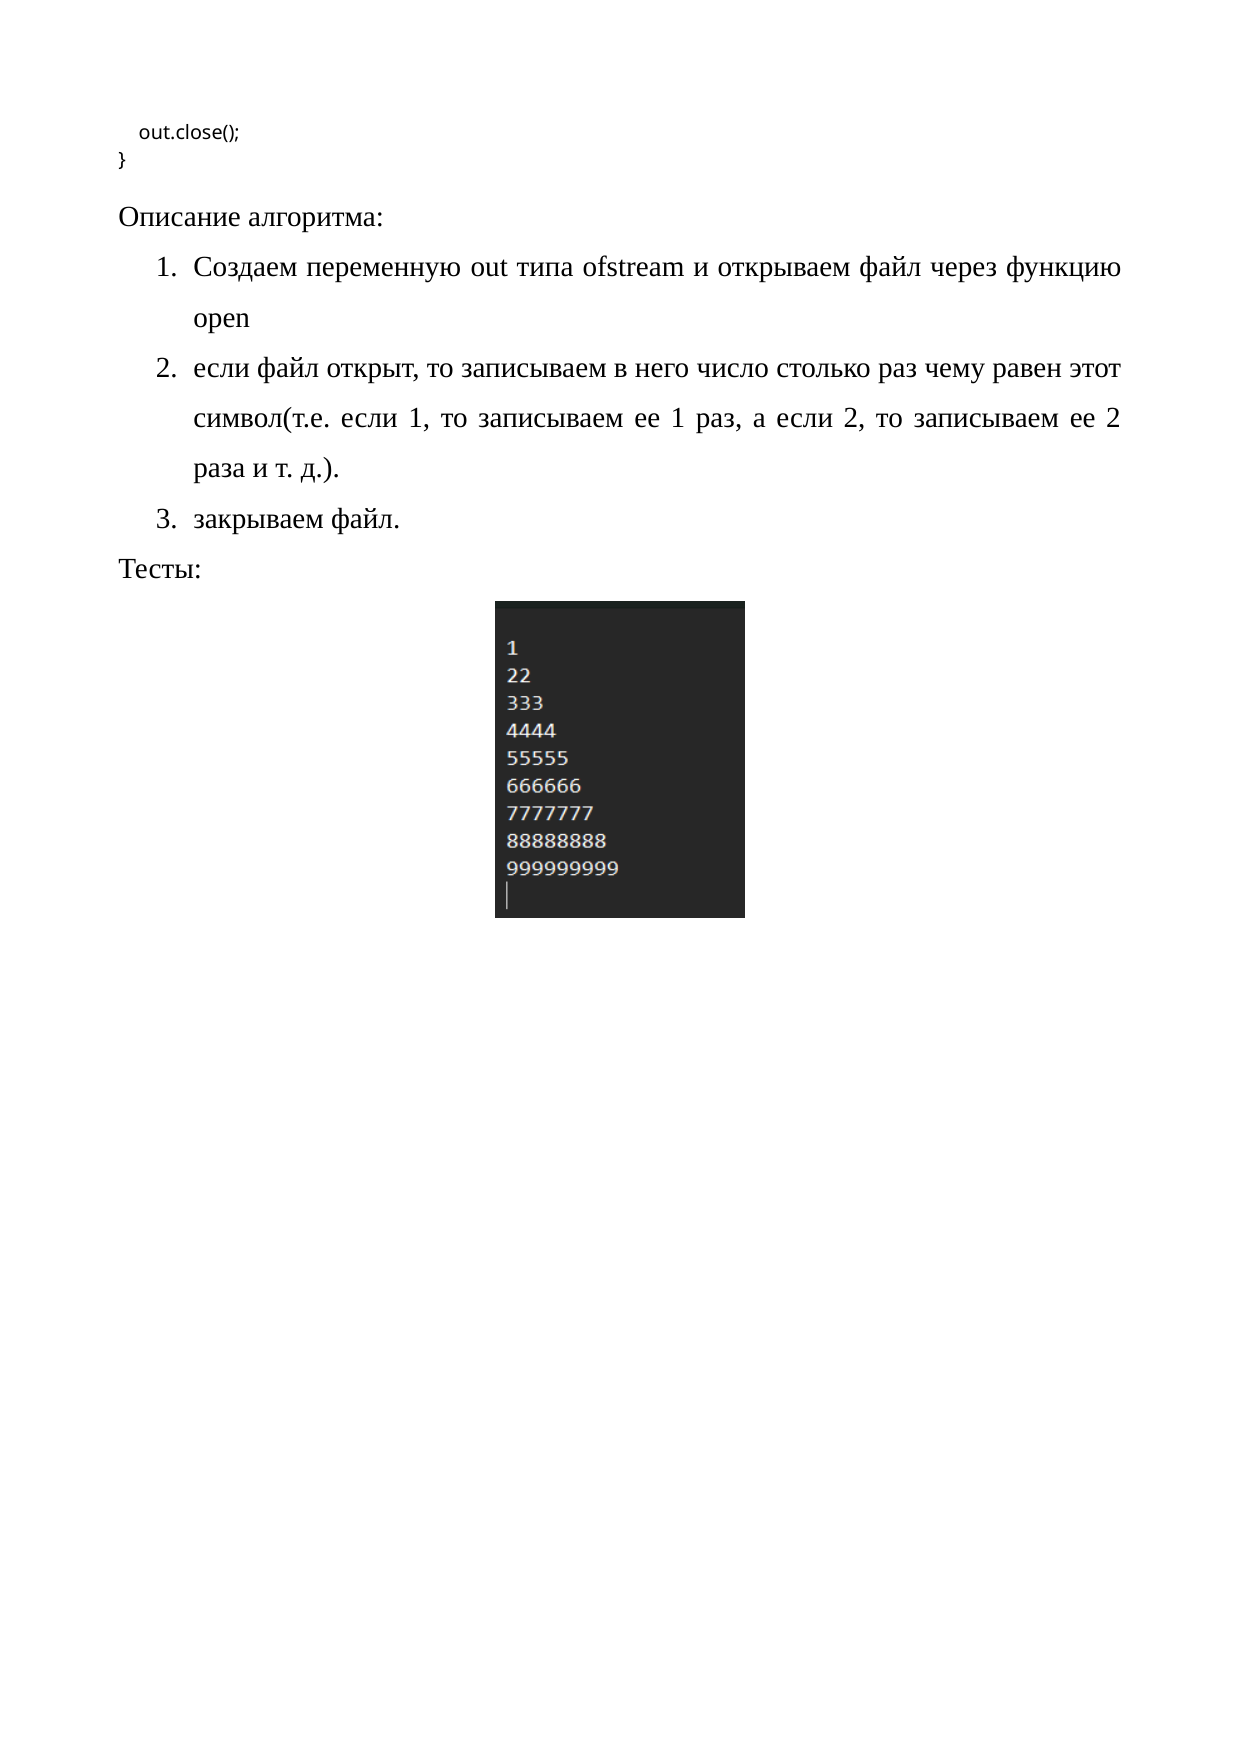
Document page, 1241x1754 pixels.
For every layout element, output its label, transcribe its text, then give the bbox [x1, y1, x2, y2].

text } [118, 145, 1122, 172]
text out.close(); [118, 118, 1122, 145]
list Создаем переменную out типа ofstream и открываем файл через функцию open [156, 249, 1122, 333]
picture [495, 601, 745, 918]
text Тесты: [118, 551, 1122, 585]
list если файл открыт, то записываем в него число столько раз чему равен этот символ(т.е. если 1, то записываем ее 1 раз, а если 2, то записываем ее 2 раза и т. д.). [156, 350, 1122, 484]
text Описание алгоритма: [118, 199, 1122, 233]
list закрываем файл. [156, 501, 1122, 534]
